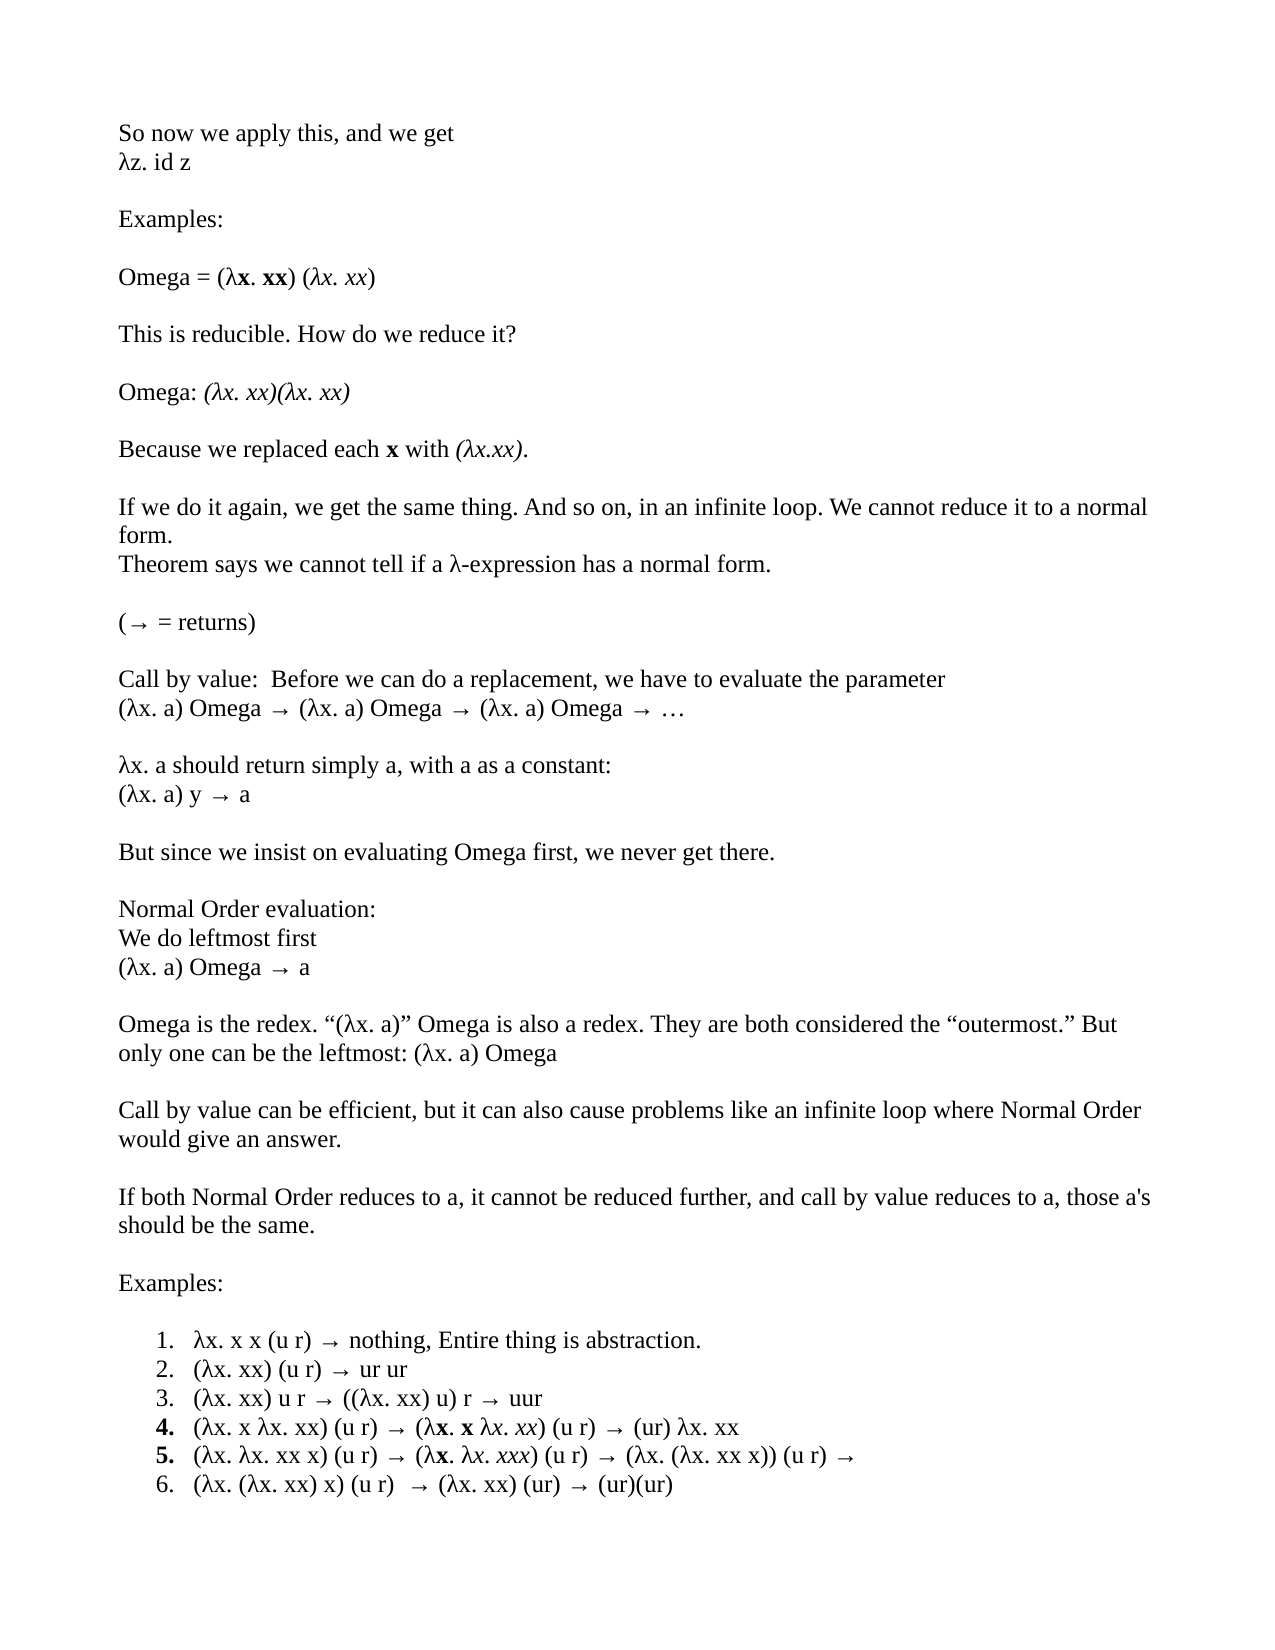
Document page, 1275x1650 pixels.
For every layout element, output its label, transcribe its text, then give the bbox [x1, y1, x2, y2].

text Omega is the redex. “(λx. a)” Omega is also a redex. They are both considered the “outermost.” But only one can be the leftmost: (λx. a) Omega [118, 1009, 1157, 1067]
text Omega: (λx. xx)(λx. xx) [118, 377, 1157, 406]
text (λx. a) y → a [118, 779, 1157, 808]
text (λx. a) Omega → (λx. a) Omega → (λx. a) Omega → … [118, 693, 1157, 722]
text Theorem says we cannot tell if a λ-expression has a normal form. [118, 549, 1157, 578]
text So now we apply this, and we get [118, 118, 1157, 147]
text If we do it again, we get the same thing. And so on, in an infinite loop. We cannot reduce it to a normal form. [118, 492, 1157, 549]
text Normal Order evaluation: [118, 894, 1157, 923]
list (λx. xx) u r → ((λx. xx) u) r → uur [156, 1383, 1157, 1412]
text If both Normal Order reduces to a, it cannot be reduced further, and call by value reduces to a, those a's should be the same. [118, 1182, 1157, 1239]
text Examples: [118, 204, 1157, 233]
list (λx. λx. xx x) (u r) → (λx. λx. xxx) (u r) → (λx. (λx. xx x)) (u r) → [156, 1441, 1157, 1469]
text Call by value can be efficient, but it can also cause problems like an infinite loop where Normal Order would give an answer. [118, 1096, 1157, 1153]
text Omega = (λx. xx) (λx. xx) [118, 262, 1157, 291]
list λx. x x (u r) → nothing, Entire thing is abstraction. [156, 1326, 1157, 1354]
text λx. a should return simply a, with a as a constant: [118, 751, 1157, 779]
text Examples: [118, 1268, 1157, 1297]
text (→ = returns) [118, 607, 1157, 636]
text (λx. a) Omega → a [118, 952, 1157, 981]
text This is reducible. How do we reduce it? [118, 319, 1157, 348]
text But since we insist on evaluating Omega first, we never get there. [118, 837, 1157, 866]
list (λx. (λx. xx) x) (u r) → (λx. xx) (ur) → (ur)(ur) [156, 1469, 1157, 1498]
text Because we replaced each x with (λx.xx). [118, 434, 1157, 463]
list (λx. x λx. xx) (u r) → (λx. x λx. xx) (u r) → (ur) λx. xx [156, 1412, 1157, 1441]
text We do leftmost first [118, 923, 1157, 952]
list (λx. xx) (u r) → ur ur [156, 1354, 1157, 1383]
text λz. id z [118, 147, 1157, 176]
text Call by value: Before we can do a replacement, we have to evaluate the parameter [118, 664, 1157, 693]
